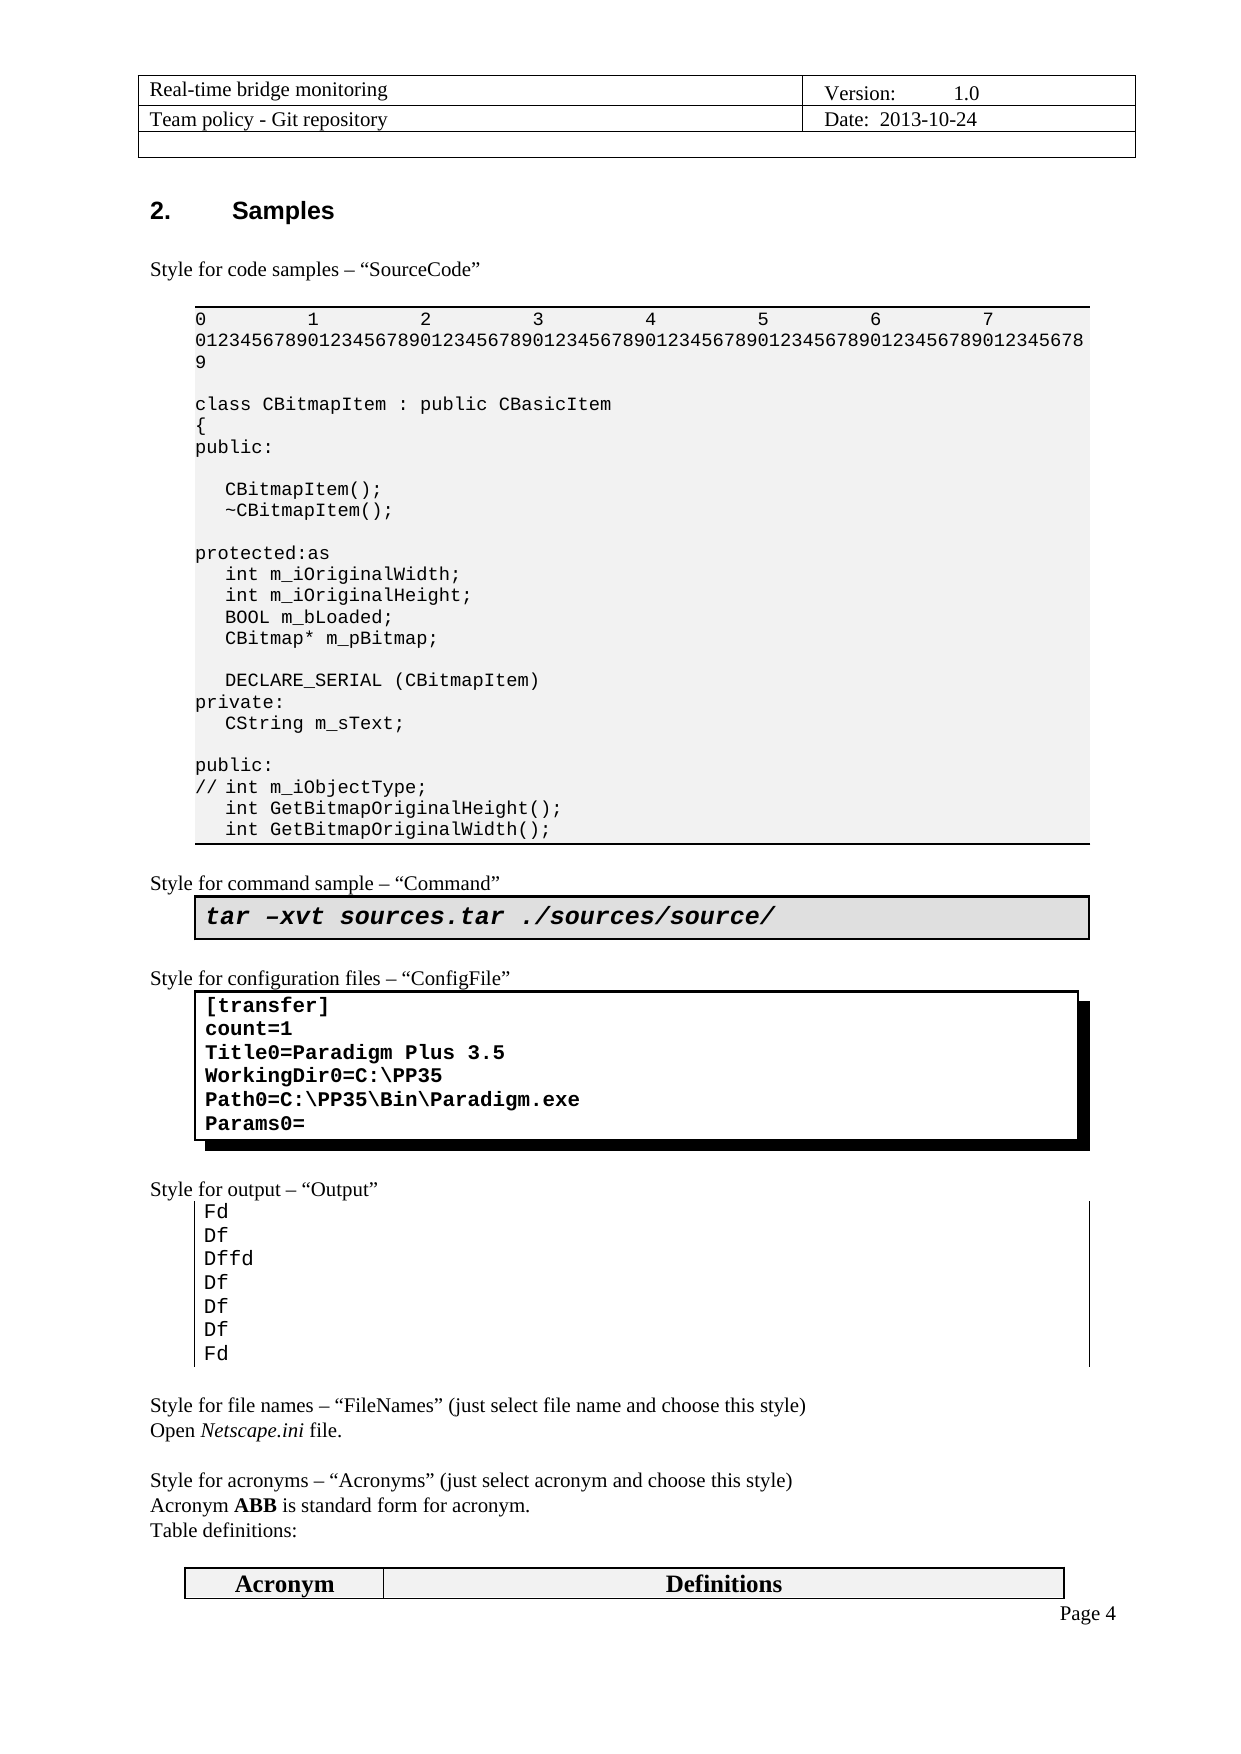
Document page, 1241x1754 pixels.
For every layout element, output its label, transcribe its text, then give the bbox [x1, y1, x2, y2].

text int m_iOriginalWidth; [195, 561, 1090, 582]
text CBitmapItem(); [195, 476, 1090, 497]
text 01234567890123456789012345678901234567890123456789012345678901234567890123456789 [195, 327, 1090, 369]
text Df [195, 1225, 1089, 1248]
text int m_iOriginalHeight; [195, 582, 1090, 603]
text Df [195, 1296, 1089, 1319]
text Fd [195, 1343, 1089, 1367]
text { [195, 412, 1090, 433]
text Params0= [196, 1109, 1077, 1139]
text // int m_iObjectType; [195, 773, 1090, 794]
text private: [195, 688, 1090, 709]
text Open Netscape.ini file. [150, 1417, 1090, 1442]
text [transfer] [196, 993, 1077, 1014]
text Style for command sample – “Command” [150, 870, 1090, 895]
text 0 1 2 3 4 5 6 7 [195, 308, 1090, 327]
table_header Acronym [186, 1569, 383, 1597]
text Title0=Paradigm Plus 3.5 [196, 1038, 1077, 1061]
text tar –xvt sources.tar ./sources/source/ [196, 898, 1088, 938]
text BOOL m_bLoaded; [195, 603, 1090, 624]
text Style for file names – “FileNames” (just select file name and choose this style) [150, 1392, 1090, 1417]
text Style for output – “Output” [150, 1176, 1090, 1201]
text Style for configuration files – “ConfigFile” [150, 965, 1090, 990]
text Fd [195, 1201, 1089, 1225]
text Path0=C:\PP35\Bin\Paradigm.exe [196, 1085, 1077, 1109]
text protected:as [195, 539, 1090, 561]
text ~CBitmapItem(); [195, 497, 1090, 518]
text count=1 [196, 1014, 1077, 1038]
text Table definitions: [150, 1517, 1090, 1542]
text Df [195, 1319, 1089, 1343]
subtitle Samples [150, 196, 1090, 224]
table_header Definitions [384, 1569, 1063, 1597]
text public: [195, 433, 1090, 454]
text CString m_sText; [195, 709, 1090, 731]
text public: [195, 752, 1090, 773]
text Df [195, 1272, 1089, 1296]
text int GetBitmapOriginalHeight(); [195, 794, 1090, 816]
text Style for code samples – “SourceCode” [150, 256, 1090, 281]
text DECLARE_SERIAL (CBitmapItem) [195, 667, 1090, 688]
text WorkingDir0=C:\PP35 [196, 1061, 1077, 1085]
text int GetBitmapOriginalWidth(); [195, 816, 1090, 843]
text Dffd [195, 1248, 1089, 1272]
text Acronym ABB is standard form for acronym. [150, 1492, 1090, 1517]
text Style for acronyms – “Acronyms” (just select acronym and choose this style) [150, 1467, 1090, 1492]
text class CBitmapItem : public CBasicItem [195, 391, 1090, 412]
text CBitmap* m_pBitmap; [195, 624, 1090, 646]
